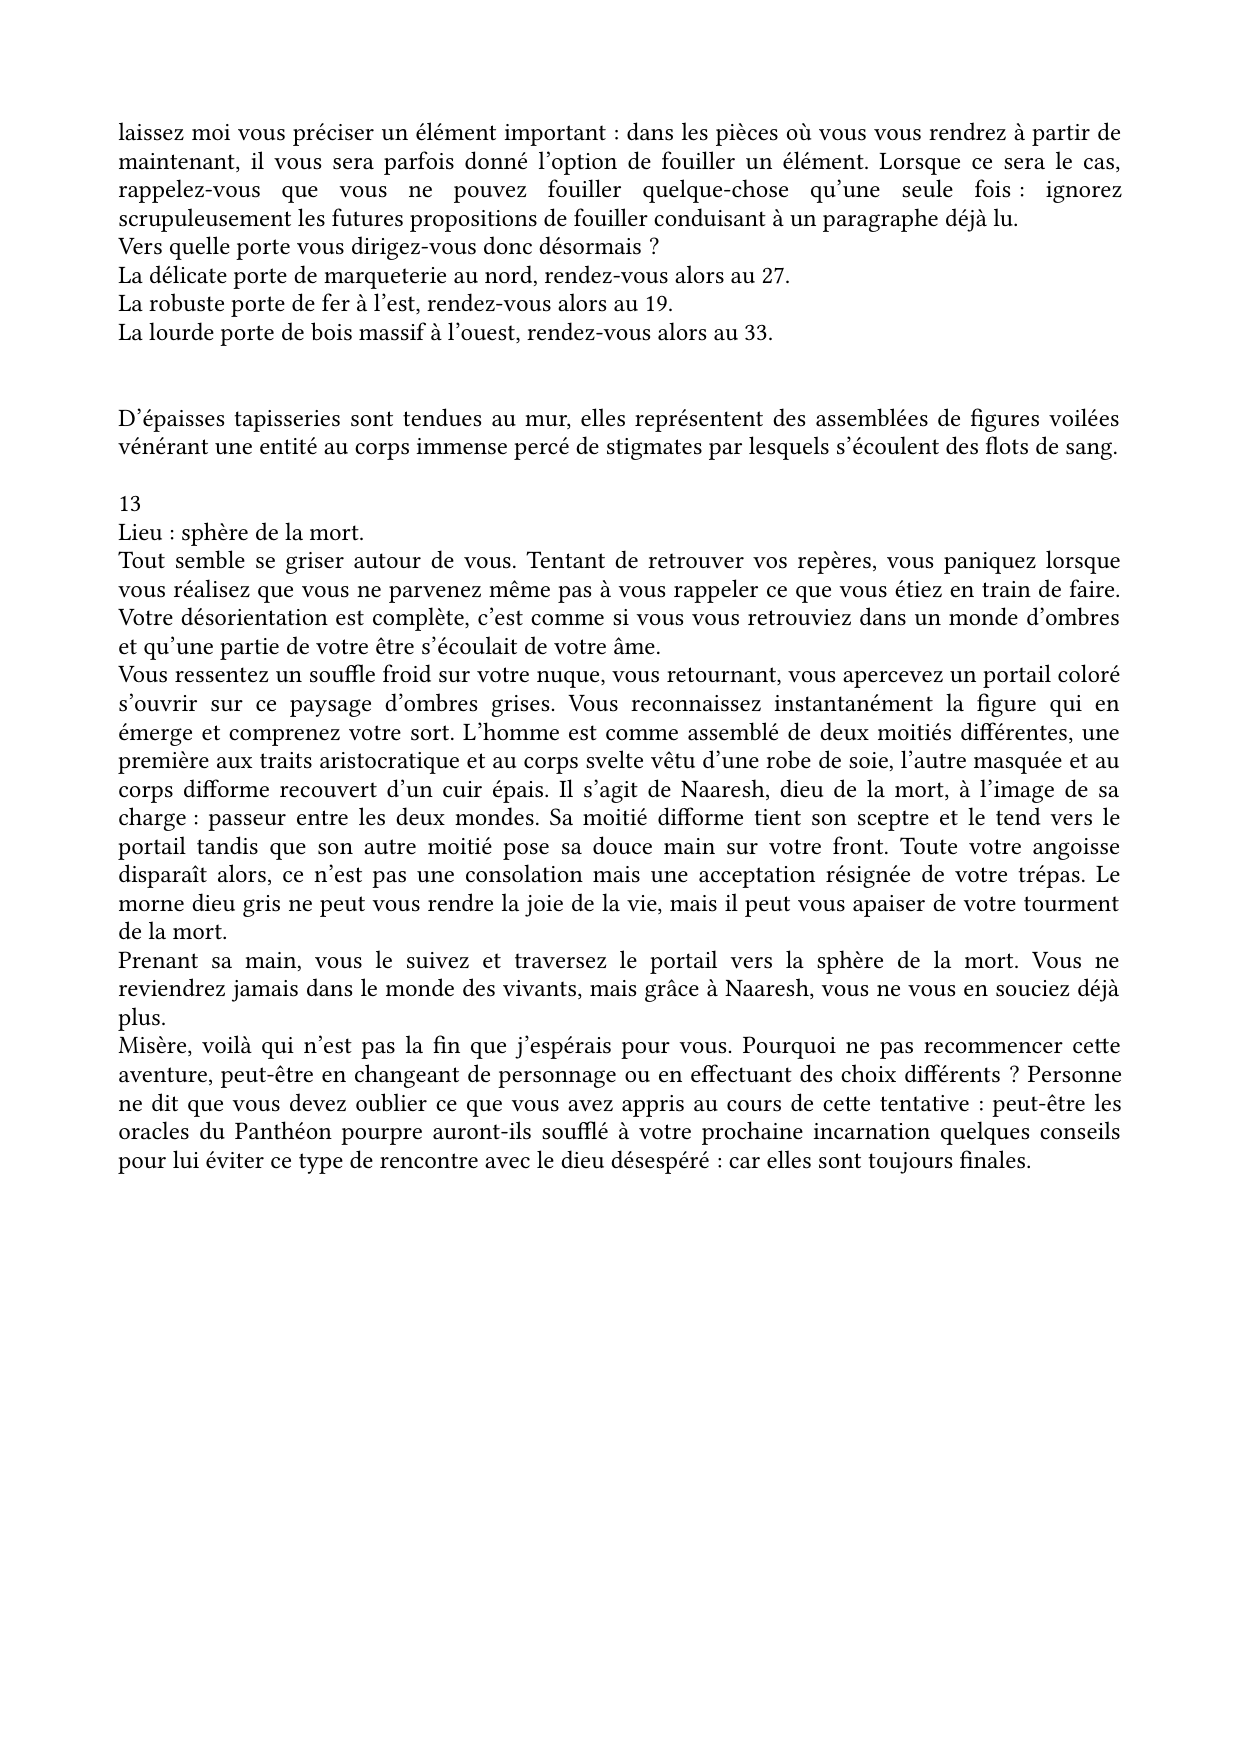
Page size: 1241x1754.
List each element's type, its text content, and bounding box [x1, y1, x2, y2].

text Misère, voilà qui n’est pas la fin que j’espérais pour vous. Pourquoi ne pas recommencer cette aventure, peut-être en changeant de personnage ou en effectuant des choix différents ? Personne ne dit que vous devez oublier ce que vous avez appris au cours de cette tentative : peut-être les oracles du Panthéon pourpre auront-ils soufflé à votre prochaine incarnation quelques conseils pour lui éviter ce type de rencontre avec le dieu désespéré : car elles sont toujours finales. [118, 1031, 1122, 1174]
text Vous ressentez un souffle froid sur votre nuque, vous retournant, vous apercevez un portail coloré s’ouvrir sur ce paysage d’ombres grises. Vous reconnaissez instantanément la figure qui en émerge et comprenez votre sort. L’homme est comme assemblé de deux moitiés différentes, une première aux traits aristocratique et au corps svelte vêtu d’une robe de soie, l’autre masquée et au corps difforme recouvert d’un cuir épais. Il s’agit de Naaresh, dieu de la mort, à l’image de sa charge : passeur entre les deux mondes. Sa moitié difforme tient son sceptre et le tend vers le portail tandis que son autre moitié pose sa douce main sur votre front. Toute votre angoisse disparaît alors, ce n’est pas une consolation mais une acceptation résignée de votre trépas. Le morne dieu gris ne peut vous rendre la joie de la vie, mais il peut vous apaiser de votre tourment de la mort. [118, 660, 1122, 946]
text Prenant sa main, vous le suivez et traversez le portail vers la sphère de la mort. Vous ne reviendrez jamais dans le monde des vivants, mais grâce à Naaresh, vous ne vous en souciez déjà plus. [118, 946, 1122, 1031]
text Tout semble se griser autour de vous. Tentant de retrouver vos repères, vous paniquez lorsque vous réalisez que vous ne parvenez même pas à vous rappeler ce que vous étiez en train de faire. Votre désorientation est complète, c’est comme si vous vous retrouviez dans un monde d’ombres et qu’une partie de votre être s’écoulait de votre âme. [118, 546, 1122, 660]
text 13 [118, 489, 1122, 518]
text La lourde porte de bois massif à l’ouest, rendez-vous alors au 33. [118, 318, 1122, 346]
text laissez moi vous préciser un élément important : dans les pièces où vous vous rendrez à partir de maintenant, il vous sera parfois donné l’option de fouiller un élément. Lorsque ce sera le cas, rappelez-vous que vous ne pouvez fouiller quelque-chose qu’une seule fois : ignorez scrupuleusement les futures propositions de fouiller conduisant à un paragraphe déjà lu. [118, 118, 1122, 232]
text La robuste porte de fer à l’est, rendez-vous alors au 19. [118, 289, 1122, 318]
text Vers quelle porte vous dirigez-vous donc désormais ? [118, 232, 1122, 261]
text D’épaisses tapisseries sont tendues au mur, elles représentent des assemblées de figures voilées vénérant une entité au corps immense percé de stigmates par lesquels s’écoulent des flots de sang. [118, 403, 1122, 461]
text La délicate porte de marqueterie au nord, rendez-vous alors au 27. [118, 261, 1122, 289]
text Lieu : sphère de la mort. [118, 518, 1122, 546]
